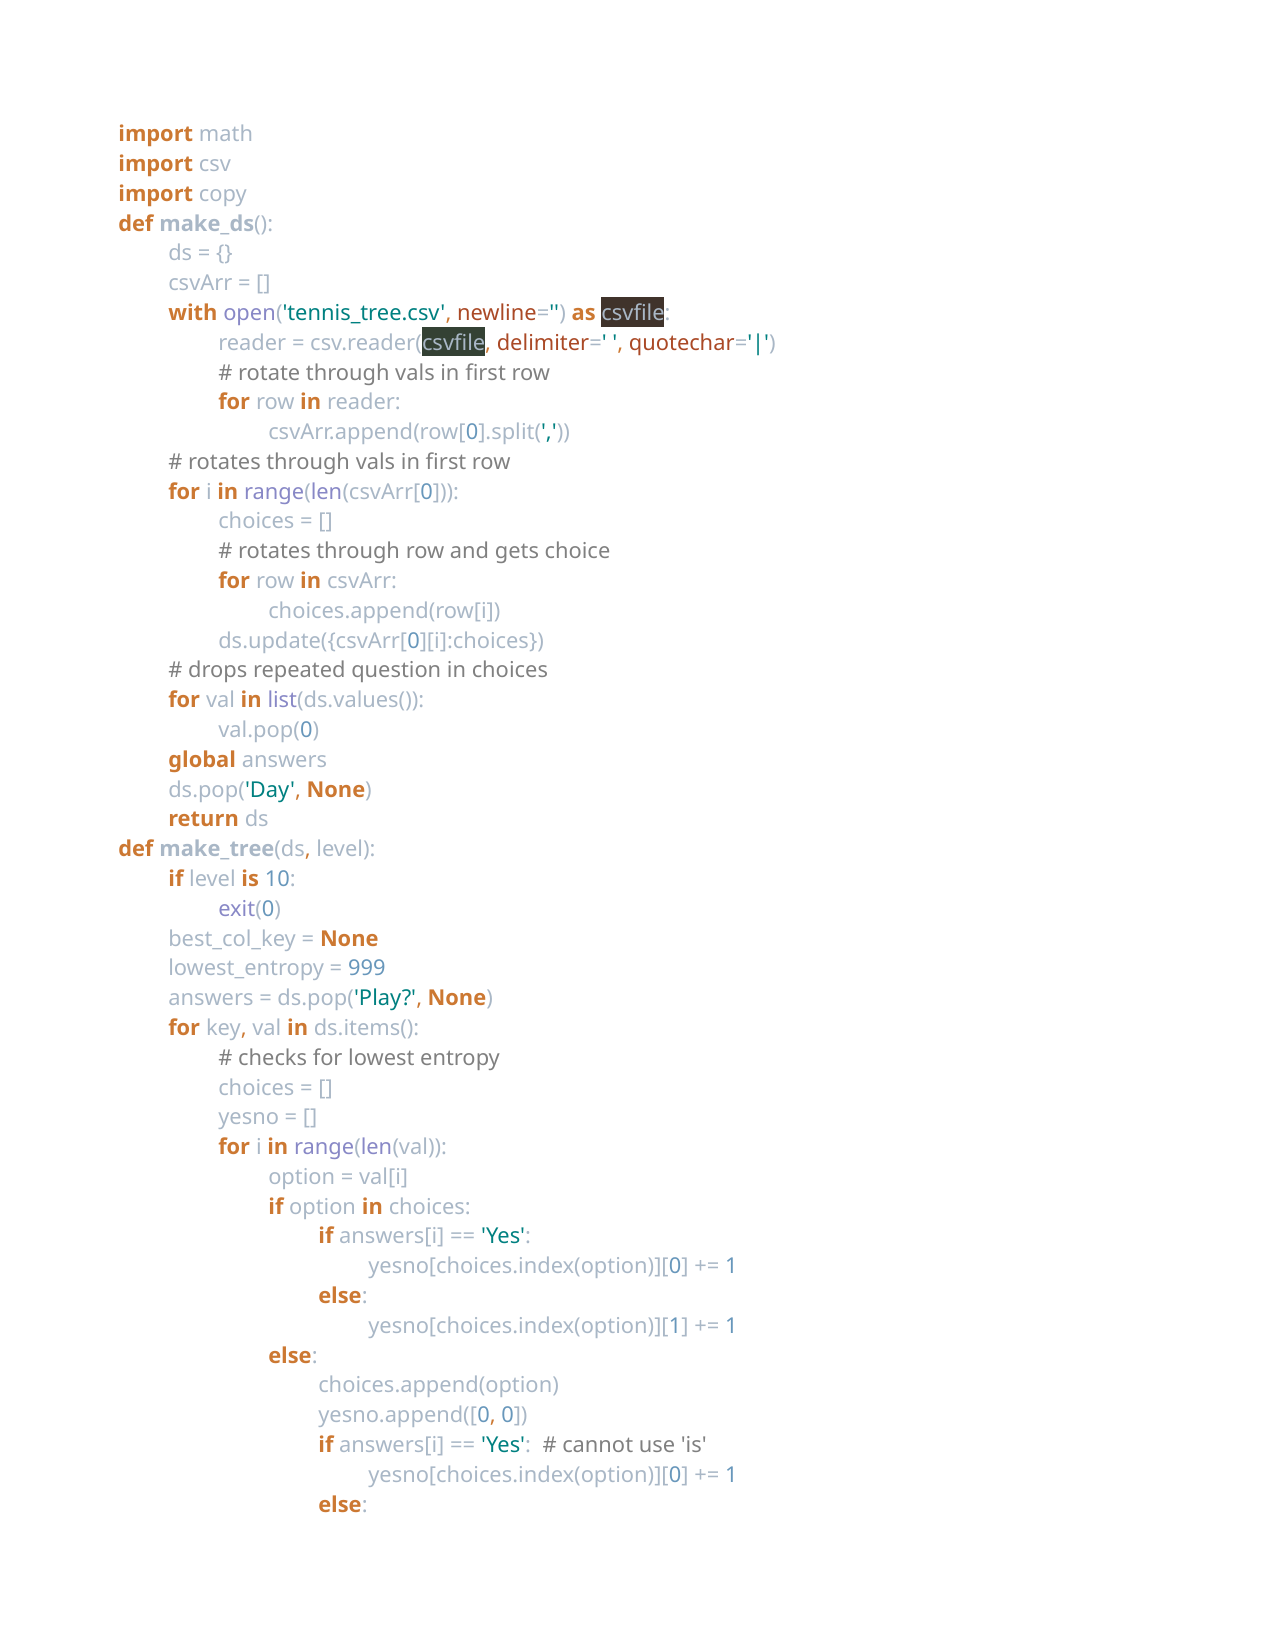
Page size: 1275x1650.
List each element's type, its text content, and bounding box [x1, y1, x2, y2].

text # rotates through vals in first row [118, 446, 1157, 476]
text yesno[choices.index(option)][0] += 1 [118, 1250, 1157, 1280]
text for row in csvArr: [118, 565, 1157, 595]
text best_col_key = None [118, 922, 1157, 952]
text import copy [118, 178, 1157, 207]
text choices.append(option) [118, 1369, 1157, 1399]
text answers = ds.pop('Play?', None) [118, 982, 1157, 1012]
text exit(0) [118, 893, 1157, 922]
text ds.update({csvArr[0][i]:choices}) [118, 624, 1157, 654]
text return ds [118, 803, 1157, 833]
text yesno.append([0, 0]) [118, 1399, 1157, 1429]
text yesno[choices.index(option)][1] += 1 [118, 1310, 1157, 1339]
text def make_tree(ds, level): [118, 833, 1157, 863]
text import math [118, 118, 1157, 148]
text reader = csv.reader(csvfile, delimiter=' ', quotechar='|') [118, 327, 1157, 356]
text # checks for lowest entropy [118, 1042, 1157, 1071]
text for row in reader: [118, 386, 1157, 416]
text ds = {} [118, 237, 1157, 267]
text csvArr = [] [118, 267, 1157, 297]
text global answers [118, 744, 1157, 773]
text ds.pop('Day', None) [118, 773, 1157, 803]
text # rotate through vals in first row [118, 356, 1157, 386]
text yesno[choices.index(option)][0] += 1 [118, 1459, 1157, 1488]
text # rotates through row and gets choice [118, 535, 1157, 565]
text if answers[i] == 'Yes': [118, 1220, 1157, 1250]
text choices = [] [118, 1071, 1157, 1101]
text else: [118, 1339, 1157, 1369]
text if answers[i] == 'Yes': # cannot use 'is' [118, 1429, 1157, 1459]
text for key, val in ds.items(): [118, 1012, 1157, 1042]
text yesno = [] [118, 1101, 1157, 1131]
text if option in choices: [118, 1191, 1157, 1220]
text choices.append(row[i]) [118, 595, 1157, 624]
text choices = [] [118, 505, 1157, 535]
text else: [118, 1280, 1157, 1310]
text for val in list(ds.values()): [118, 684, 1157, 714]
text with open('tennis_tree.csv', newline='') as csvfile: [118, 297, 1157, 327]
text else: [118, 1488, 1157, 1518]
text import csv [118, 148, 1157, 178]
text lowest_entropy = 999 [118, 952, 1157, 982]
text # drops repeated question in choices [118, 654, 1157, 684]
text def make_ds(): [118, 207, 1157, 237]
text csvArr.append(row[0].split(',')) [118, 416, 1157, 446]
text for i in range(len(csvArr[0])): [118, 476, 1157, 505]
text if level is 10: [118, 863, 1157, 893]
text val.pop(0) [118, 714, 1157, 744]
text for i in range(len(val)): [118, 1131, 1157, 1161]
text option = val[i] [118, 1161, 1157, 1191]
